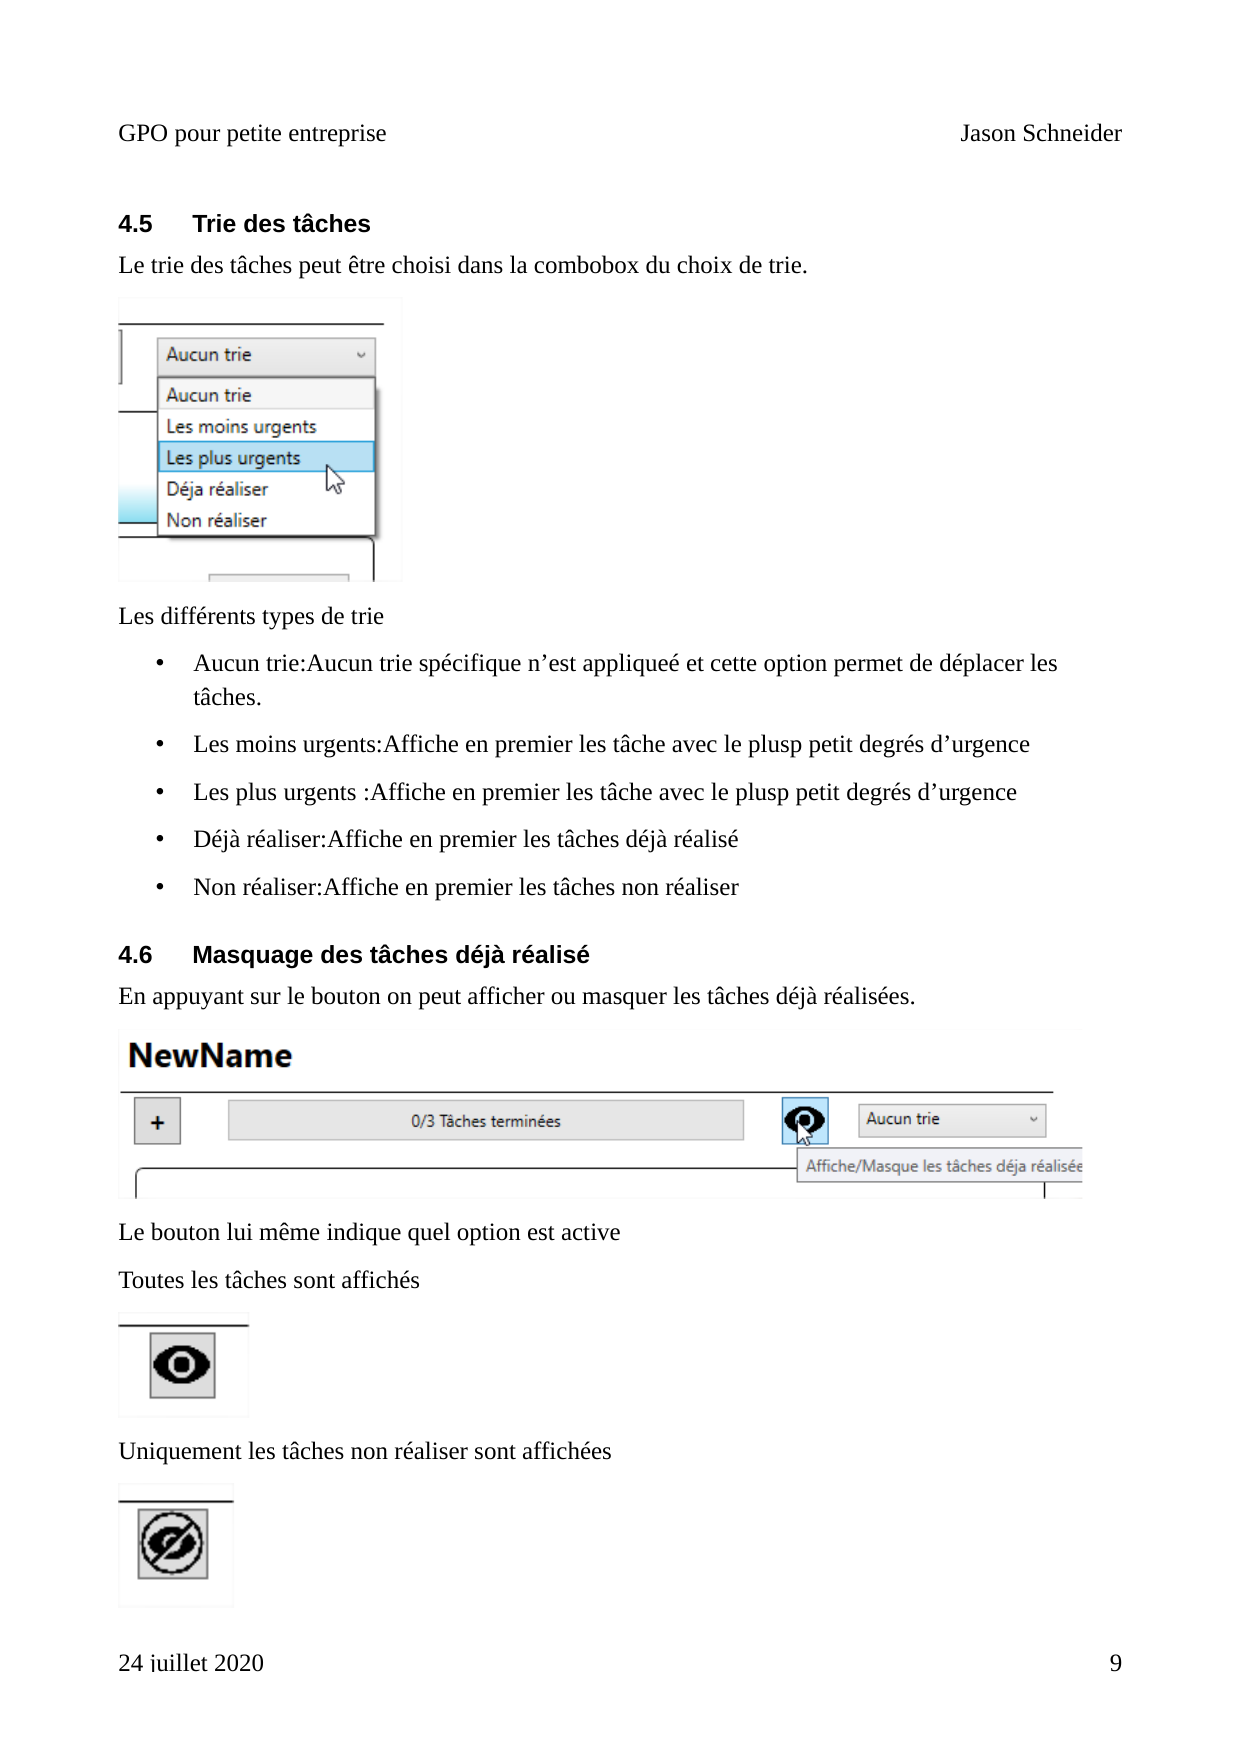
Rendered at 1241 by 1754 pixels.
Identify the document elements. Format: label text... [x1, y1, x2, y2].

text En appuyant sur le bouton on peut afficher ou masquer les tâches déjà réalisées. [118, 981, 1122, 1010]
picture [118, 1312, 250, 1418]
subtitle Masquage des tâches déjà réalisé [118, 940, 1122, 969]
subtitle Trie des tâches [118, 209, 1122, 238]
picture [118, 1029, 1083, 1199]
list Les plus urgents :Affiche en premier les tâche avec le plusp petit degrés d’urgence [156, 777, 1122, 806]
list Non réaliser:Affiche en premier les tâches non réaliser [156, 872, 1122, 901]
text Les différents types de trie [118, 601, 1122, 630]
picture [118, 297, 403, 582]
text Le bouton lui même indique quel option est active [118, 1217, 1122, 1246]
text Uniquement les tâches non réaliser sont affichées [118, 1436, 1122, 1465]
picture [118, 1483, 235, 1608]
list Déjà réaliser:Affiche en premier les tâches déjà réalisé [156, 824, 1122, 853]
text Toutes les tâches sont affichés [118, 1265, 1122, 1293]
list Les moins urgents:Affiche en premier les tâche avec le plusp petit degrés d’urgence [156, 729, 1122, 758]
list Aucun trie:Aucun trie spécifique n’est appliqueé et cette option permet de déplacer les tâches. [156, 648, 1122, 710]
text Le trie des tâches peut être choisi dans la combobox du choix de trie. [118, 250, 1122, 279]
